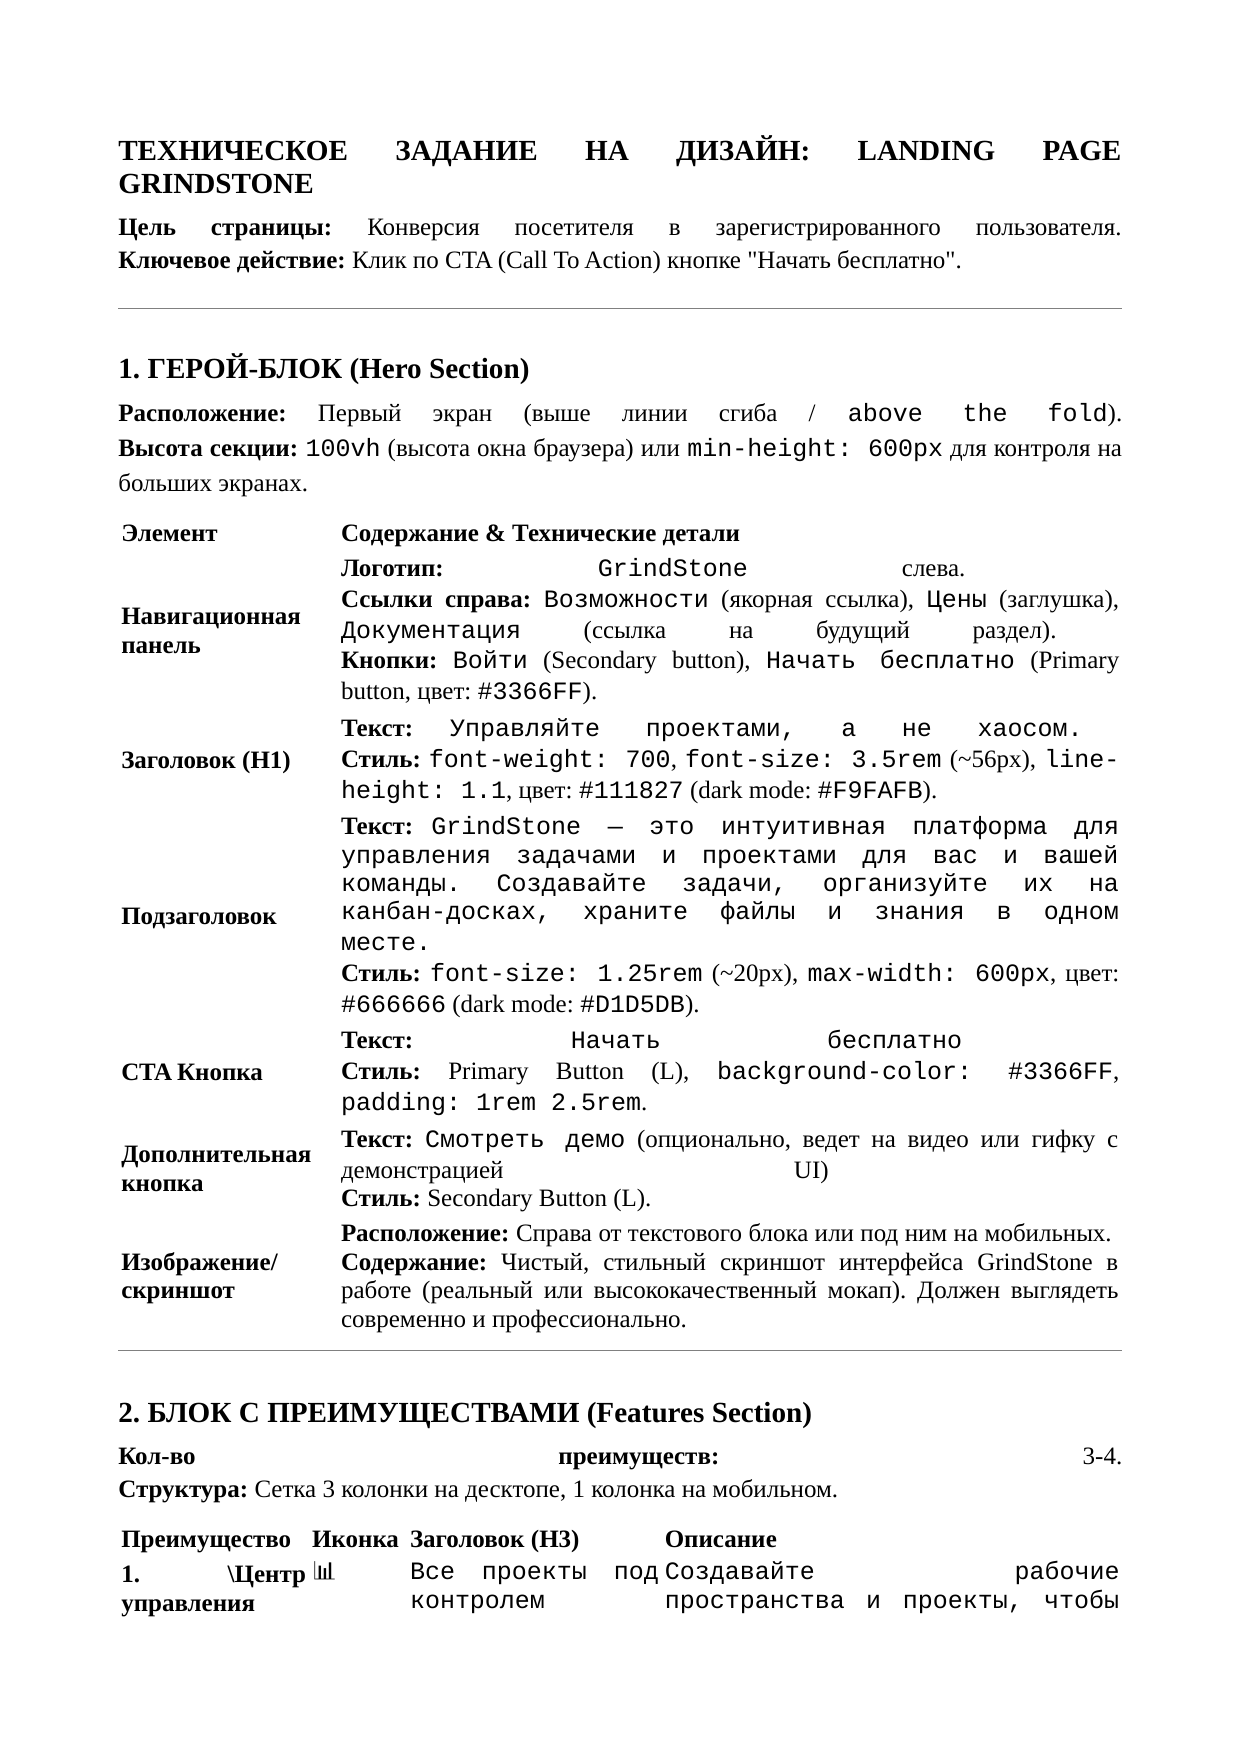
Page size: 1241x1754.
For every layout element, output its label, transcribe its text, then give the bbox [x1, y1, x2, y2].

table_header Описание [662, 1521, 1122, 1556]
table_cell Текст: Смотреть демо (опционально, ведет на видео или гифку с демонстрацией UI) Стиль: Secondary Button (L). [338, 1121, 1122, 1215]
subtitle ТЕХНИЧЕСКОЕ ЗАДАНИЕ НА ДИЗАЙН: LANDING PAGE GRINDSTONE [118, 133, 1122, 200]
table_cell Дополнительная кнопка [118, 1121, 338, 1215]
subtitle 2. БЛОК С ПРЕИМУЩЕСТВАМИ (Features Section) [118, 1395, 1122, 1428]
table_cell Создавайте рабочие пространства и проекты, чтобы [662, 1556, 1122, 1619]
table_cell Изображение/скриншот [118, 1215, 338, 1336]
table_cell Подзаголовок [118, 809, 338, 1023]
table_header Иконка [309, 1521, 407, 1556]
table_cell Заголовок (H1) [118, 710, 338, 808]
text Расположение: Первый экран (выше линии сгиба / above the fold). Высота секции: 100vh (высота окна браузера) или min-height: 600px для контроля на больших экранах. [118, 398, 1122, 497]
table_cell Текст: GrindStone — это интуитивная платформа для управления задачами и проектами для вас и вашей команды. Создавайте задачи, организуйте их на канбан-досках, храните файлы и знания в одном месте. Стиль: font-size: 1.25rem (~20px), max-width: 600px, цвет: #666666 (dark mode: #D1D5DB). [338, 809, 1122, 1023]
table_cell Логотип: GrindStone слева. Ссылки справа: Возможности (якорная ссылка), Цены (заглушка), Документация (ссылка на будущий раздел). Кнопки: Войти (Secondary button), Начать бесплатно (Primary button, цвет: #3366FF). [338, 550, 1122, 710]
text Кол-во преимуществ: 3-4. Структура: Сетка 3 колонки на десктопе, 1 колонка на мобильном. [118, 1441, 1122, 1502]
table_cell Навигационная панель [118, 550, 338, 710]
table_cell Текст: Управляйте проектами, а не хаосом. Стиль: font-weight: 700, font-size: 3.5rem (~56px), line-height: 1.1, цвет: #111827 (dark mode: #F9FAFB). [338, 710, 1122, 808]
table_cell CTA Кнопка [118, 1023, 338, 1121]
table_cell Все проекты под контролем [407, 1556, 662, 1619]
table_header Преимущество [118, 1521, 309, 1556]
table_cell 📊 [309, 1556, 407, 1619]
table_header Элемент [118, 516, 338, 550]
text Цель страницы: Конверсия посетителя в зарегистрированного пользователя. Ключевое действие: Клик по CTA (Call To Action) кнопке "Начать бесплатно". [118, 212, 1122, 274]
table_header Заголовок (H3) [407, 1521, 662, 1556]
table_header Содержание & Технические детали [338, 516, 1122, 550]
table_cell Расположение: Справа от текстового блока или под ним на мобильных. Содержание: Чистый, стильный скриншот интерфейса GrindStone в работе (реальный или высококачественный мокап). Должен выглядеть современно и профессионально. [338, 1215, 1122, 1336]
table_cell 1. \Центр управления [118, 1556, 309, 1619]
table_cell Текст: Начать бесплатно Стиль: Primary Button (L), background-color: #3366FF, padding: 1rem 2.5rem. [338, 1023, 1122, 1121]
subtitle 1. ГЕРОЙ-БЛОК (Hero Section) [118, 352, 1122, 385]
